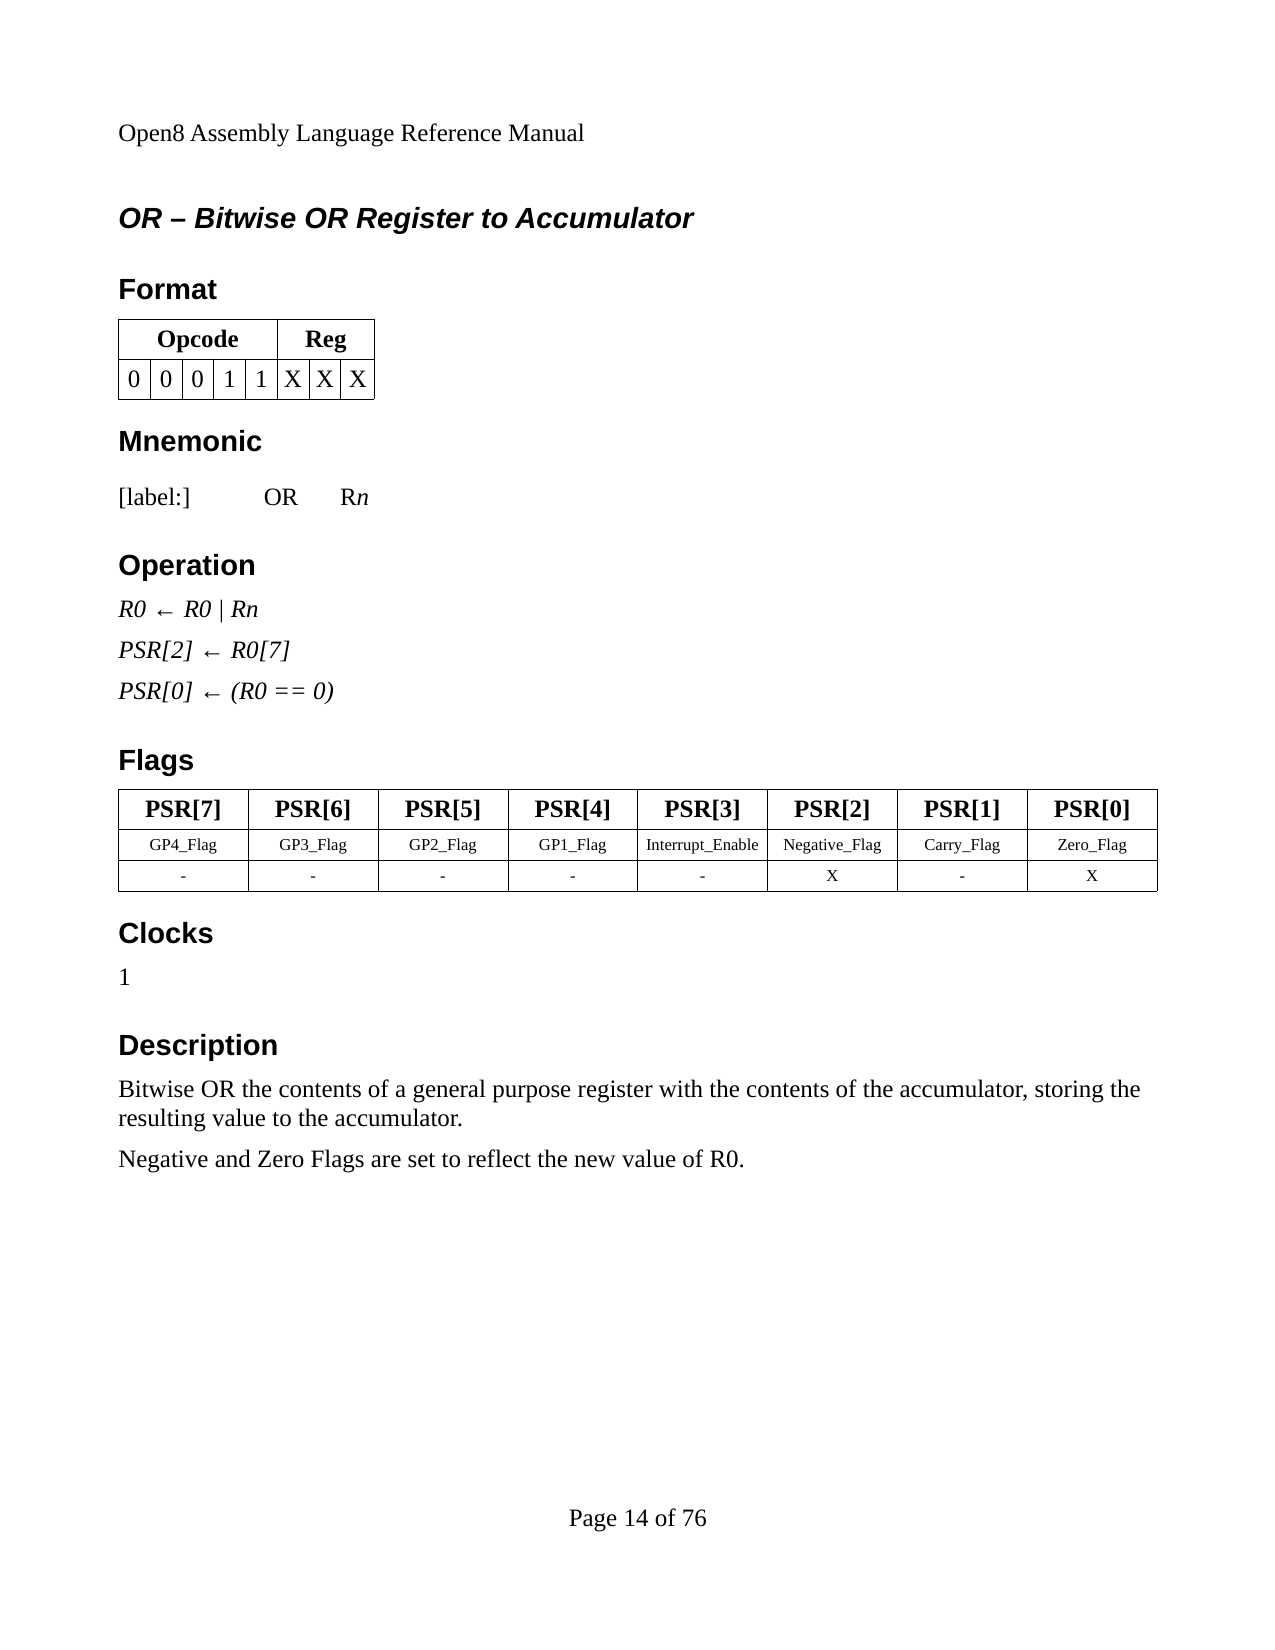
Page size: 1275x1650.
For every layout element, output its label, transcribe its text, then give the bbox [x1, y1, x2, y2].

subtitle OR – Bitwise OR Register to Accumulator [118, 201, 1157, 235]
table_cell GP1_Flag [509, 830, 637, 860]
table_cell - [509, 861, 637, 891]
table_cell GP3_Flag [249, 830, 378, 860]
table_cell - [898, 861, 1027, 891]
table_cell X [768, 861, 897, 891]
table_cell - [249, 861, 378, 891]
text Negative and Zero Flags are set to reflect the new value of R0. [118, 1144, 1157, 1173]
subtitle Mnemonic [118, 424, 1157, 458]
table_cell X [278, 360, 309, 399]
table_header PSR[4] [509, 790, 637, 829]
table_cell - [638, 861, 767, 891]
subtitle Description [118, 1028, 1157, 1061]
table_cell GP4_Flag [119, 830, 248, 860]
table_header PSR[7] [119, 790, 248, 829]
table_header Reg [278, 320, 374, 359]
subtitle Clocks [118, 916, 1157, 949]
table_cell - [379, 861, 508, 891]
text 1 [118, 962, 1157, 990]
table_cell X [310, 360, 340, 399]
text PSR[2] ← R0[7] [118, 635, 1157, 664]
table_cell Negative_Flag [768, 830, 897, 860]
table_cell Interrupt_Enable [638, 830, 767, 860]
table_header PSR[3] [638, 790, 767, 829]
subtitle Flags [118, 743, 1157, 776]
table_header PSR[6] [249, 790, 378, 829]
subtitle Operation [118, 548, 1157, 581]
table_header Opcode [119, 320, 277, 359]
subtitle Format [118, 272, 1157, 306]
table_cell Zero_Flag [1028, 830, 1157, 860]
text [label:] OR Rn [118, 482, 1157, 511]
table_cell X [341, 360, 374, 399]
table_cell 0 [151, 360, 182, 399]
text Bitwise OR the contents of a general purpose register with the contents of the accumulator, storing the resulting value to the accumulator. [118, 1074, 1157, 1131]
text PSR[0] ← (R0 == 0) [118, 676, 1157, 705]
table_header PSR[5] [379, 790, 508, 829]
table_header PSR[0] [1028, 790, 1157, 829]
table_cell GP2_Flag [379, 830, 508, 860]
table_cell Carry_Flag [898, 830, 1027, 860]
table_cell - [119, 861, 248, 891]
table_header PSR[2] [768, 790, 897, 829]
table_cell 1 [246, 360, 277, 399]
table_header PSR[1] [898, 790, 1027, 829]
text R0 ← R0 | Rn [118, 594, 1157, 623]
table_cell 0 [183, 360, 213, 399]
table_cell 1 [214, 360, 245, 399]
table_cell X [1028, 861, 1157, 891]
table_cell 0 [119, 360, 150, 399]
